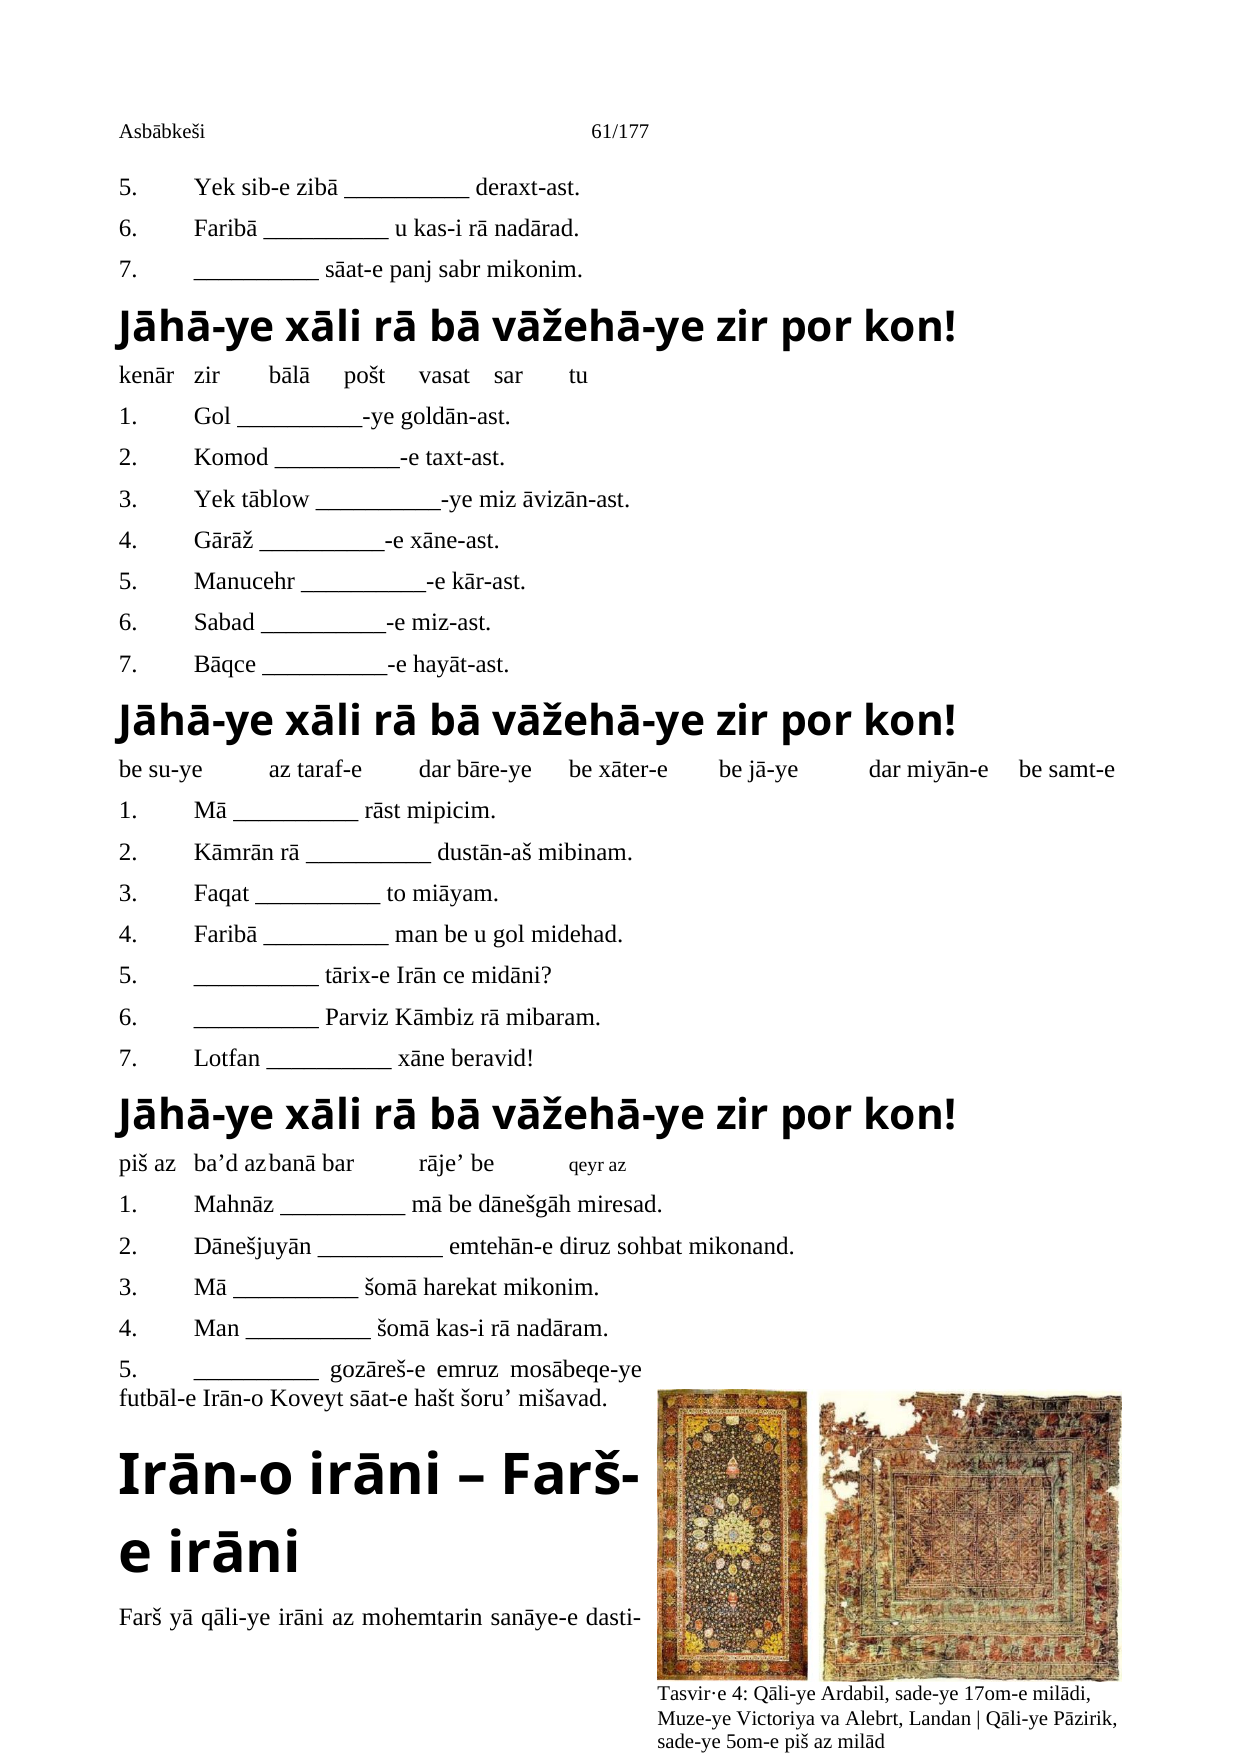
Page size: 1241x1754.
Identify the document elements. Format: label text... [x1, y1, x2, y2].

text kenār zir bālā pošt vasat sar tu [118, 360, 1122, 389]
list Sabad __________‐e miz‐ast. [118, 607, 1122, 636]
subtitle Jāhā‐ye xāli rā bā vāžehā‐ye zir por kon! [118, 690, 1122, 748]
subtitle Jāhā‐ye xāli rā bā vāžehā‐ye zir por kon! [118, 296, 1122, 354]
list Yek sib‐e zibā __________ deraxt‐ast. [118, 172, 1122, 201]
list __________ gozāreš‐e emruz mosābeqe‐ye futbāl‐e Irān‐o Koveyt sāat‐e hašt šoru’ mišavad. [118, 1354, 1122, 1412]
text Tasvir·e 4: Qāli‐ye Ardabil, sade‐ye 17om‐e milādi, Muze‐ye Victoriya va Alebrt, Landan | Qāli‐ye Pāzirik, sade‐ye 5om‐e piš az milād [657, 1682, 1122, 1753]
list Faribā __________ u kas‐i rā nadārad. [118, 213, 1122, 242]
picture [657, 1389, 1122, 1682]
list __________ tārix‐e Irān ce midāni? [118, 960, 1122, 989]
list Bāqce __________‐e hayāt‐ast. [118, 649, 1122, 677]
list Dānešjuyān __________ emtehān‐e diruz sohbat mikonand. [118, 1231, 1122, 1259]
subtitle Jāhā‐ye xāli rā bā vāžehā‐ye zir por kon! [118, 1084, 1122, 1142]
list Kāmrān rā __________ dustān‐aš mibinam. [118, 837, 1122, 865]
text piš az ba’d az banā bar rāje’ be qeyr az [118, 1148, 1122, 1177]
list Mahnāz __________ mā be dānešgāh miresad. [118, 1189, 1122, 1218]
list Gol __________‐ye goldān‐ast. [118, 401, 1122, 430]
list __________ Parviz Kāmbiz rā mibaram. [118, 1002, 1122, 1030]
text be su‐ye az taraf‐e dar bāre‐ye be xāter‐e be jā‐ye dar miyān‐e be samt‐e [118, 754, 1122, 783]
list Faqat __________ to miāyam. [118, 878, 1122, 907]
list __________ sāat‐e panj sabr mikonim. [118, 254, 1122, 283]
list Lotfan __________ xāne beravid! [118, 1043, 1122, 1072]
list Mā __________ šomā harekat mikonim. [118, 1272, 1122, 1301]
list Mā __________ rāst mipicim. [118, 795, 1122, 824]
subtitle Irān‐o irāni – Farš‐e irāni [118, 1433, 657, 1589]
list Komod __________‐e taxt‐ast. [118, 442, 1122, 471]
list Gārāž __________‐e xāne‐ast. [118, 525, 1122, 554]
list Faribā __________ man be u gol midehad. [118, 919, 1122, 948]
list Manucehr __________‐e kār‐ast. [118, 566, 1122, 595]
text Farš yā qāli‐ye irāni az mohemtarin sanāye‐e dasti‐ [118, 1602, 657, 1631]
list Man __________ šomā kas‐i rā nadāram. [118, 1313, 1122, 1342]
list Yek tāblow __________‐ye miz āvizān‐ast. [118, 484, 1122, 512]
